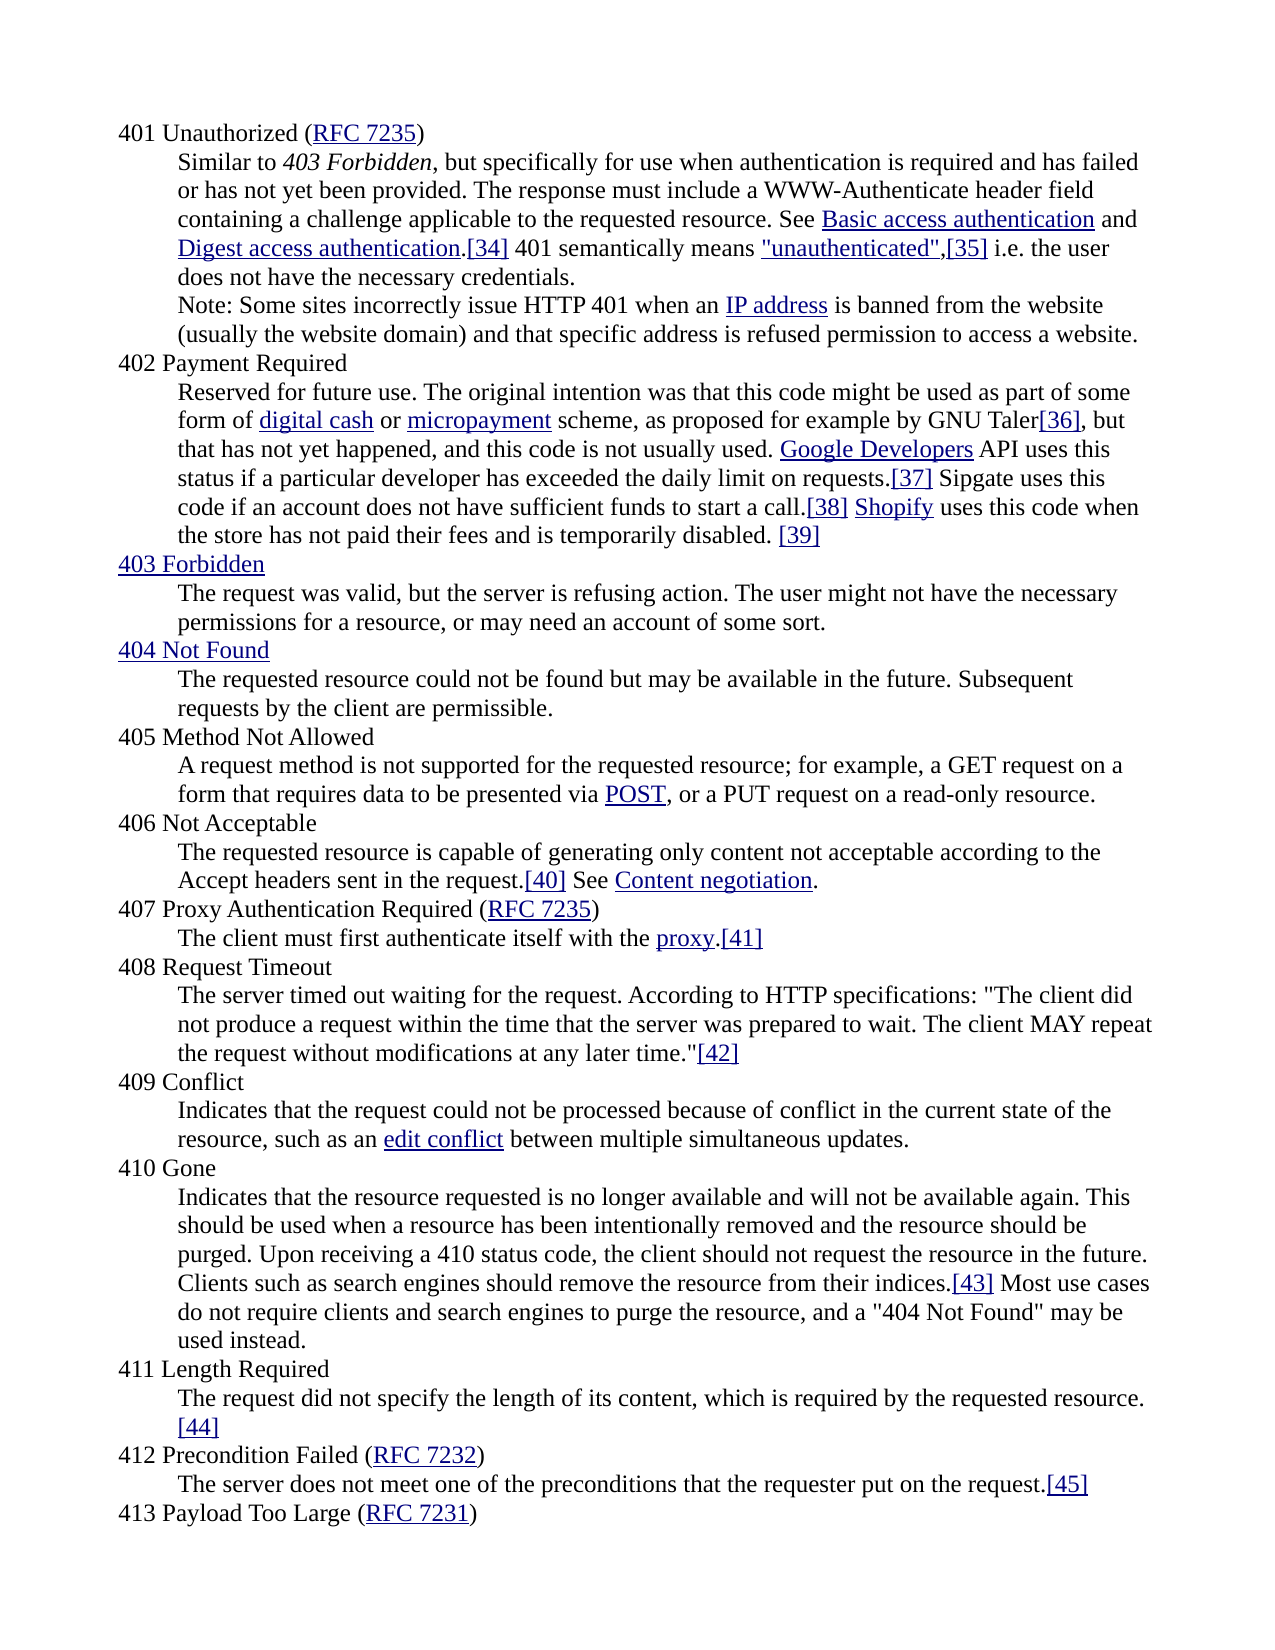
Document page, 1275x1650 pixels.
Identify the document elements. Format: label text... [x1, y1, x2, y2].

list The requested resource is capable of generating only content not acceptable according to the Accept headers sent in the request.[40] See Content negotiation. [177, 837, 1157, 894]
subtitle 401 Unauthorized (RFC 7235) [118, 118, 1157, 147]
subtitle 409 Conflict [118, 1067, 1157, 1096]
subtitle 405 Method Not Allowed [118, 722, 1157, 751]
list The request did not specify the length of its content, which is required by the requested resource.[44] [177, 1383, 1157, 1441]
subtitle 413 Payload Too Large (RFC 7231) [118, 1498, 1157, 1527]
subtitle 406 Not Acceptable [118, 808, 1157, 837]
list A request method is not supported for the requested resource; for example, a GET request on a form that requires data to be presented via POST, or a PUT request on a read-only resource. [177, 751, 1157, 808]
list The client must first authenticate itself with the proxy.[41] [177, 923, 1157, 952]
list Indicates that the resource requested is no longer available and will not be available again. This should be used when a resource has been intentionally removed and the resource should be purged. Upon receiving a 410 status code, the client should not request the resource in the future. Clients such as search engines should remove the resource from their indices.[43] Most use cases do not require clients and search engines to purge the resource, and a "404 Not Found" may be used instead. [177, 1182, 1157, 1354]
list Note: Some sites incorrectly issue HTTP 401 when an IP address is banned from the website (usually the website domain) and that specific address is refused permission to access a website. [177, 291, 1157, 348]
subtitle 408 Request Timeout [118, 952, 1157, 981]
subtitle 410 Gone [118, 1153, 1157, 1182]
list The server does not meet one of the preconditions that the requester put on the request.[45] [177, 1469, 1157, 1498]
subtitle 404 Not Found [118, 636, 1157, 664]
subtitle 402 Payment Required [118, 348, 1157, 377]
list Indicates that the request could not be processed because of conflict in the current state of the resource, such as an edit conflict between multiple simultaneous updates. [177, 1096, 1157, 1153]
list Reserved for future use. The original intention was that this code might be used as part of some form of digital cash or micropayment scheme, as proposed for example by GNU Taler[36], but that has not yet happened, and this code is not usually used. Google Developers API uses this status if a particular developer has exceeded the daily limit on requests.[37] Sipgate uses this code if an account does not have sufficient funds to start a call.[38] Shopify uses this code when the store has not paid their fees and is temporarily disabled. [39] [177, 377, 1157, 549]
list The server timed out waiting for the request. According to HTTP specifications: "The client did not produce a request within the time that the server was prepared to wait. The client MAY repeat the request without modifications at any later time."[42] [177, 981, 1157, 1067]
list The request was valid, but the server is refusing action. The user might not have the necessary permissions for a resource, or may need an account of some sort. [177, 578, 1157, 636]
list The requested resource could not be found but may be available in the future. Subsequent requests by the client are permissible. [177, 664, 1157, 722]
subtitle 407 Proxy Authentication Required (RFC 7235) [118, 894, 1157, 923]
subtitle 412 Precondition Failed (RFC 7232) [118, 1441, 1157, 1469]
list Similar to 403 Forbidden, but specifically for use when authentication is required and has failed or has not yet been provided. The response must include a WWW-Authenticate header field containing a challenge applicable to the requested resource. See Basic access authentication and Digest access authentication.[34] 401 semantically means "unauthenticated",[35] i.e. the user does not have the necessary credentials. [177, 147, 1157, 291]
subtitle 403 Forbidden [118, 549, 1157, 578]
subtitle 411 Length Required [118, 1354, 1157, 1383]
